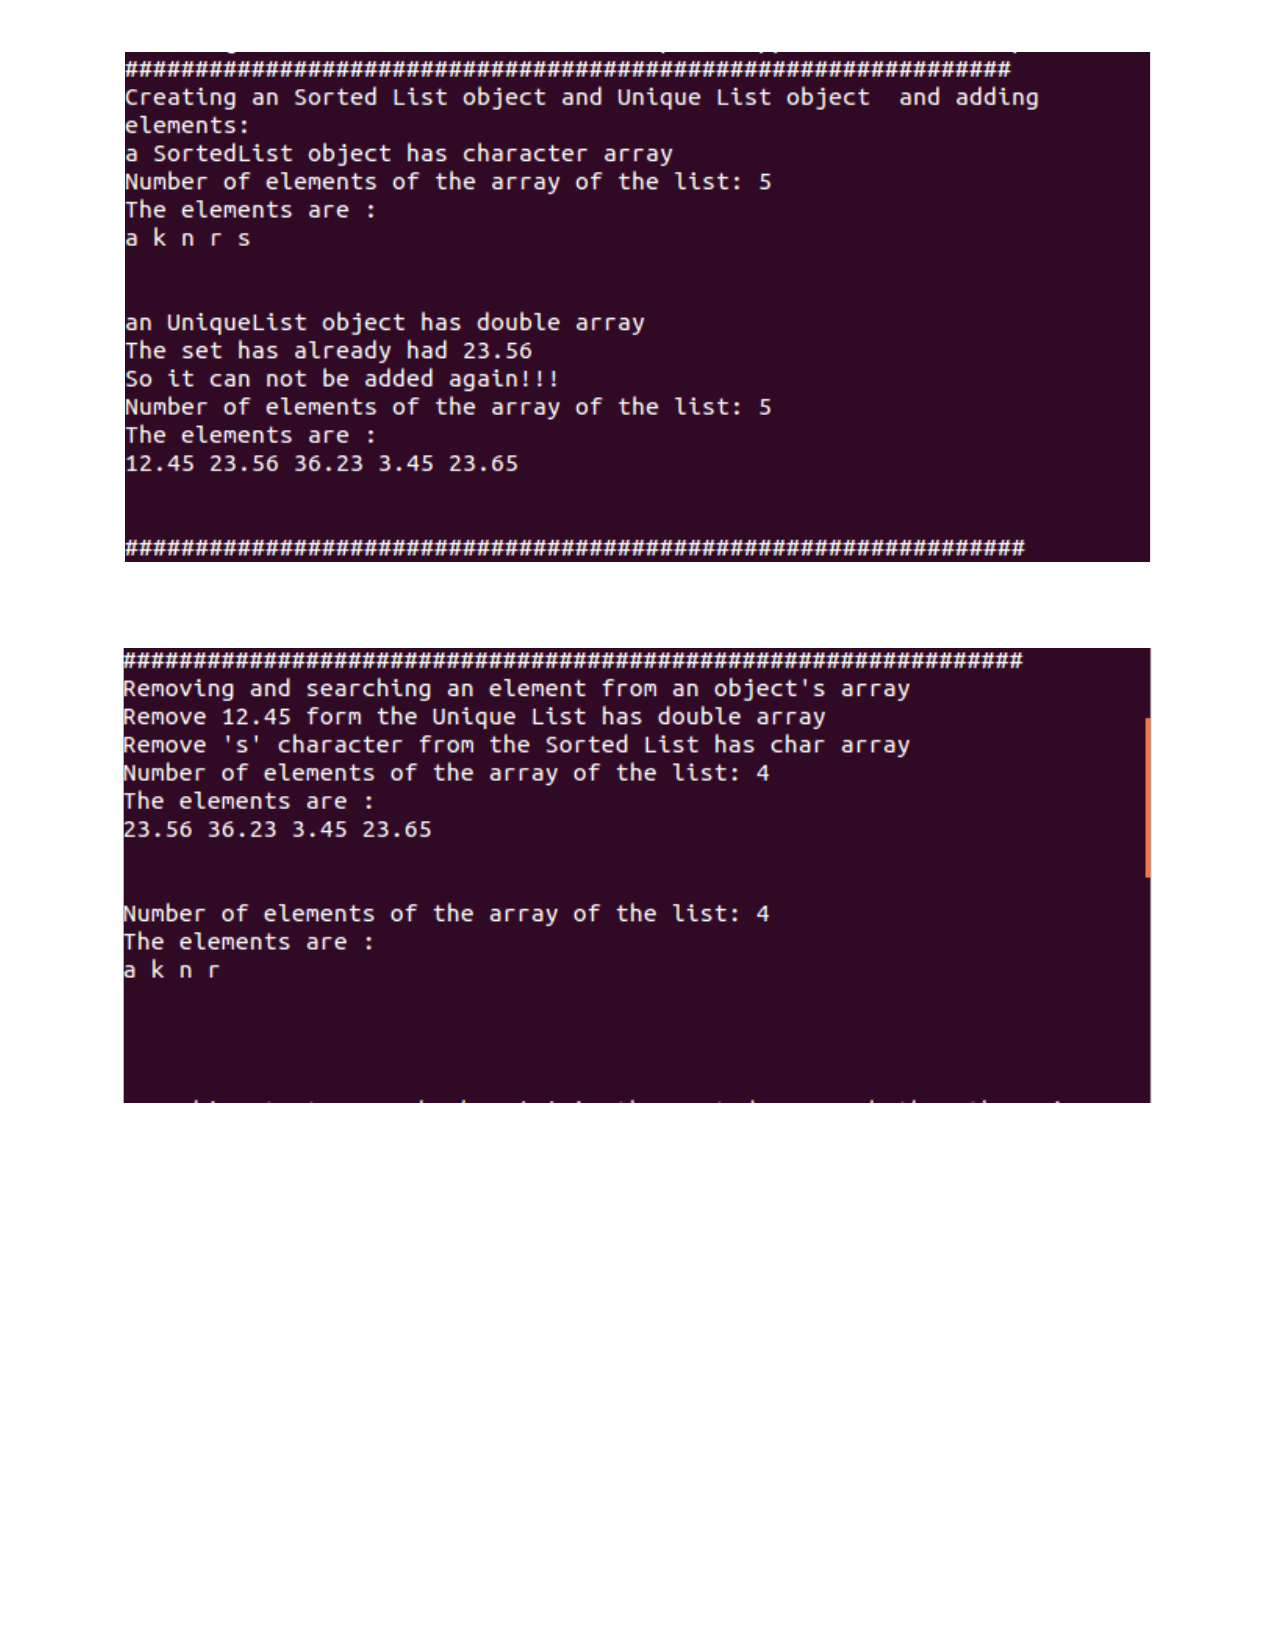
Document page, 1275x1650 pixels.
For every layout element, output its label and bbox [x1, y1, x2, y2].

picture [125, 52, 1150, 562]
picture [123, 648, 1152, 1103]
